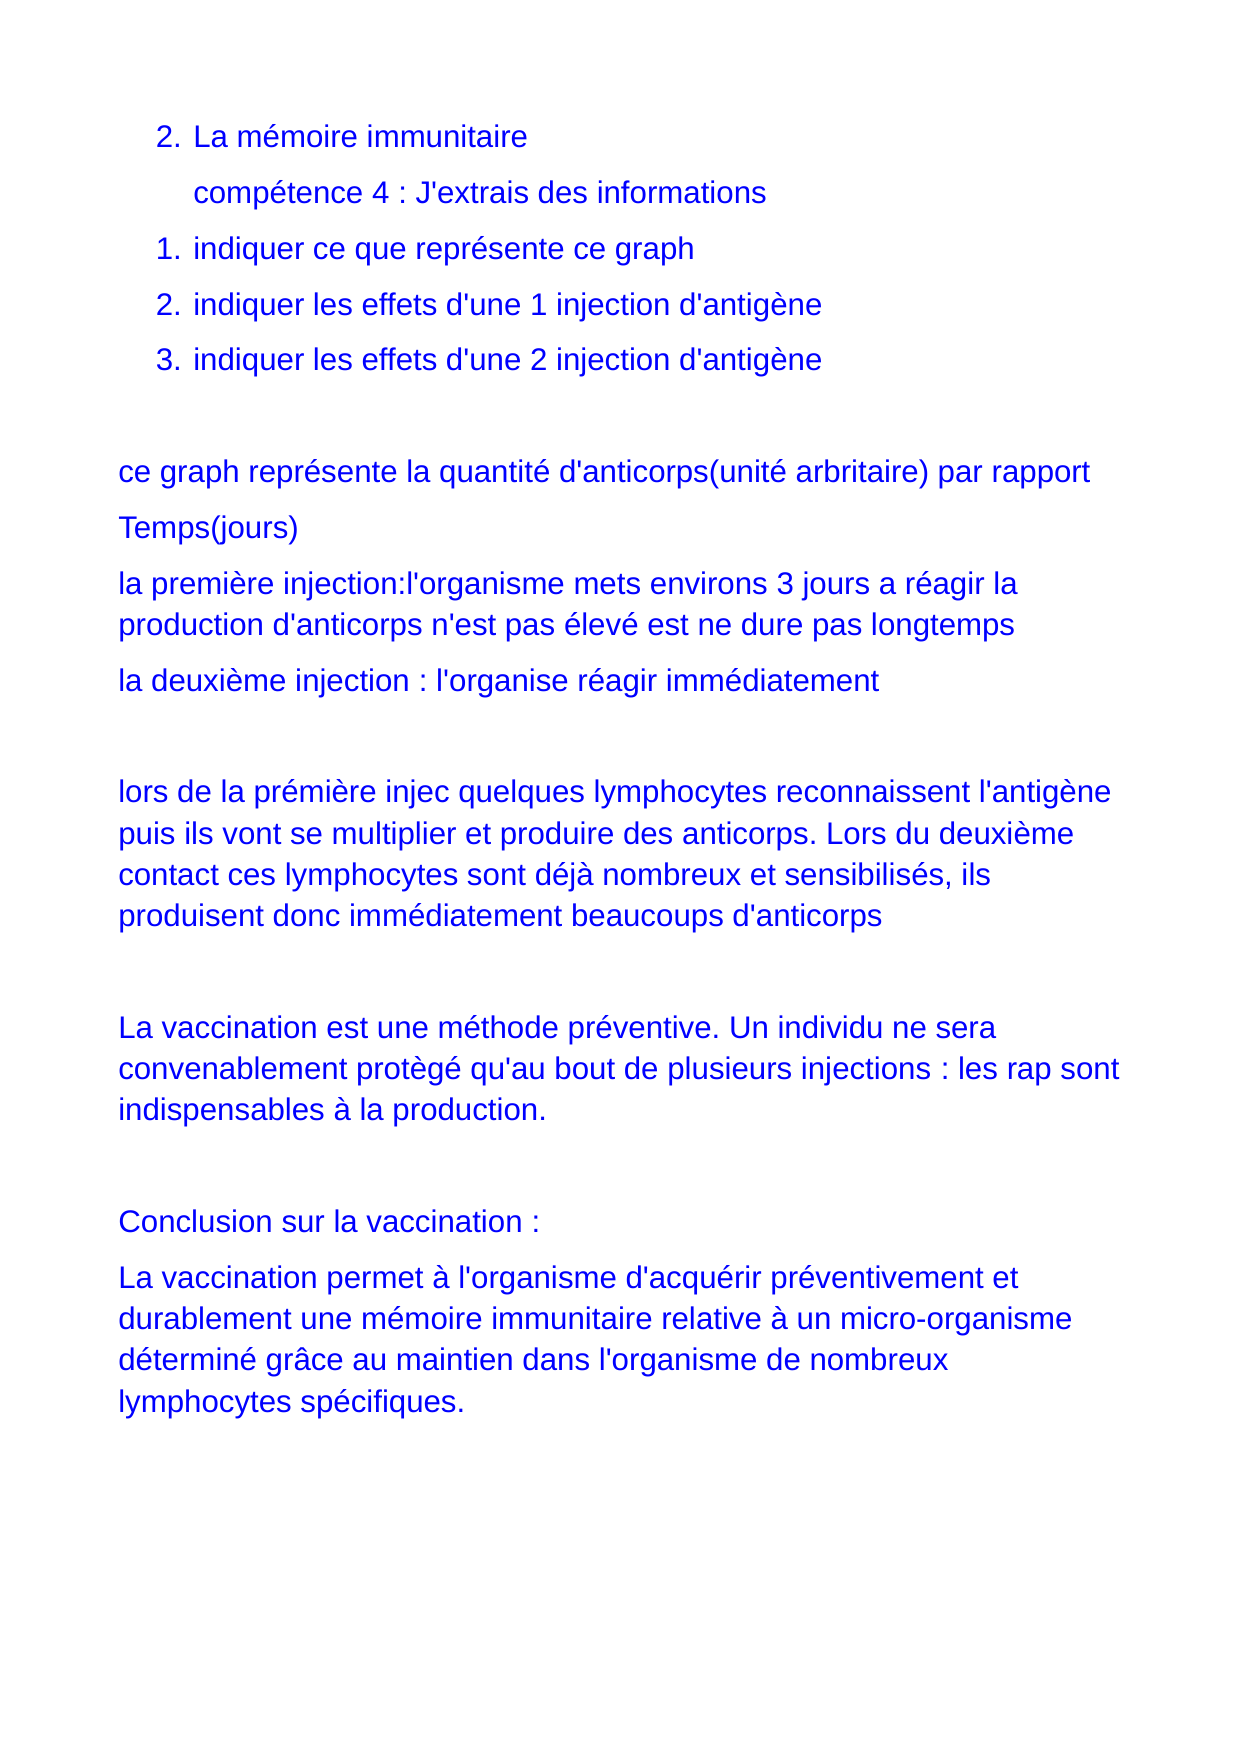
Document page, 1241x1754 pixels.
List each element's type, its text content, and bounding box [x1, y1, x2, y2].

list indiquer ce que représente ce graph [156, 230, 1122, 266]
text ce graph représente la quantité d'anticorps(unité arbritaire) par rapport [118, 453, 1122, 489]
text Conclusion sur la vaccination : [118, 1203, 1122, 1239]
text Temps(jours) [118, 509, 1122, 545]
list indiquer les effets d'une 1 injection d'antigène [156, 286, 1122, 322]
list La mémoire immunitaire [156, 118, 1122, 154]
text La vaccination est une méthode préventive. Un individu ne sera convenablement protègé qu'au bout de plusieurs injections : les rap sont indispensables à la production. [118, 1009, 1122, 1127]
list compétence 4 : J'extrais des informations [156, 174, 1122, 210]
text lors de la prémière injec quelques lymphocytes reconnaissent l'antigène puis ils vont se multiplier et produire des anticorps. Lors du deuxième contact ces lymphocytes sont déjà nombreux et sensibilisés, ils produisent donc immédiatement beaucoups d'anticorps [118, 773, 1122, 933]
list indiquer les effets d'une 2 injection d'antigène [156, 341, 1122, 377]
text la deuxième injection : l'organise réagir immédiatement [118, 662, 1122, 698]
text La vaccination permet à l'organisme d'acquérir préventivement et durablement une mémoire immunitaire relative à un micro-organisme déterminé grâce au maintien dans l'organisme de nombreux lymphocytes spécifiques. [118, 1259, 1122, 1419]
text la première injection:l'organisme mets environs 3 jours a réagir la production d'anticorps n'est pas élevé est ne dure pas longtemps [118, 565, 1122, 642]
